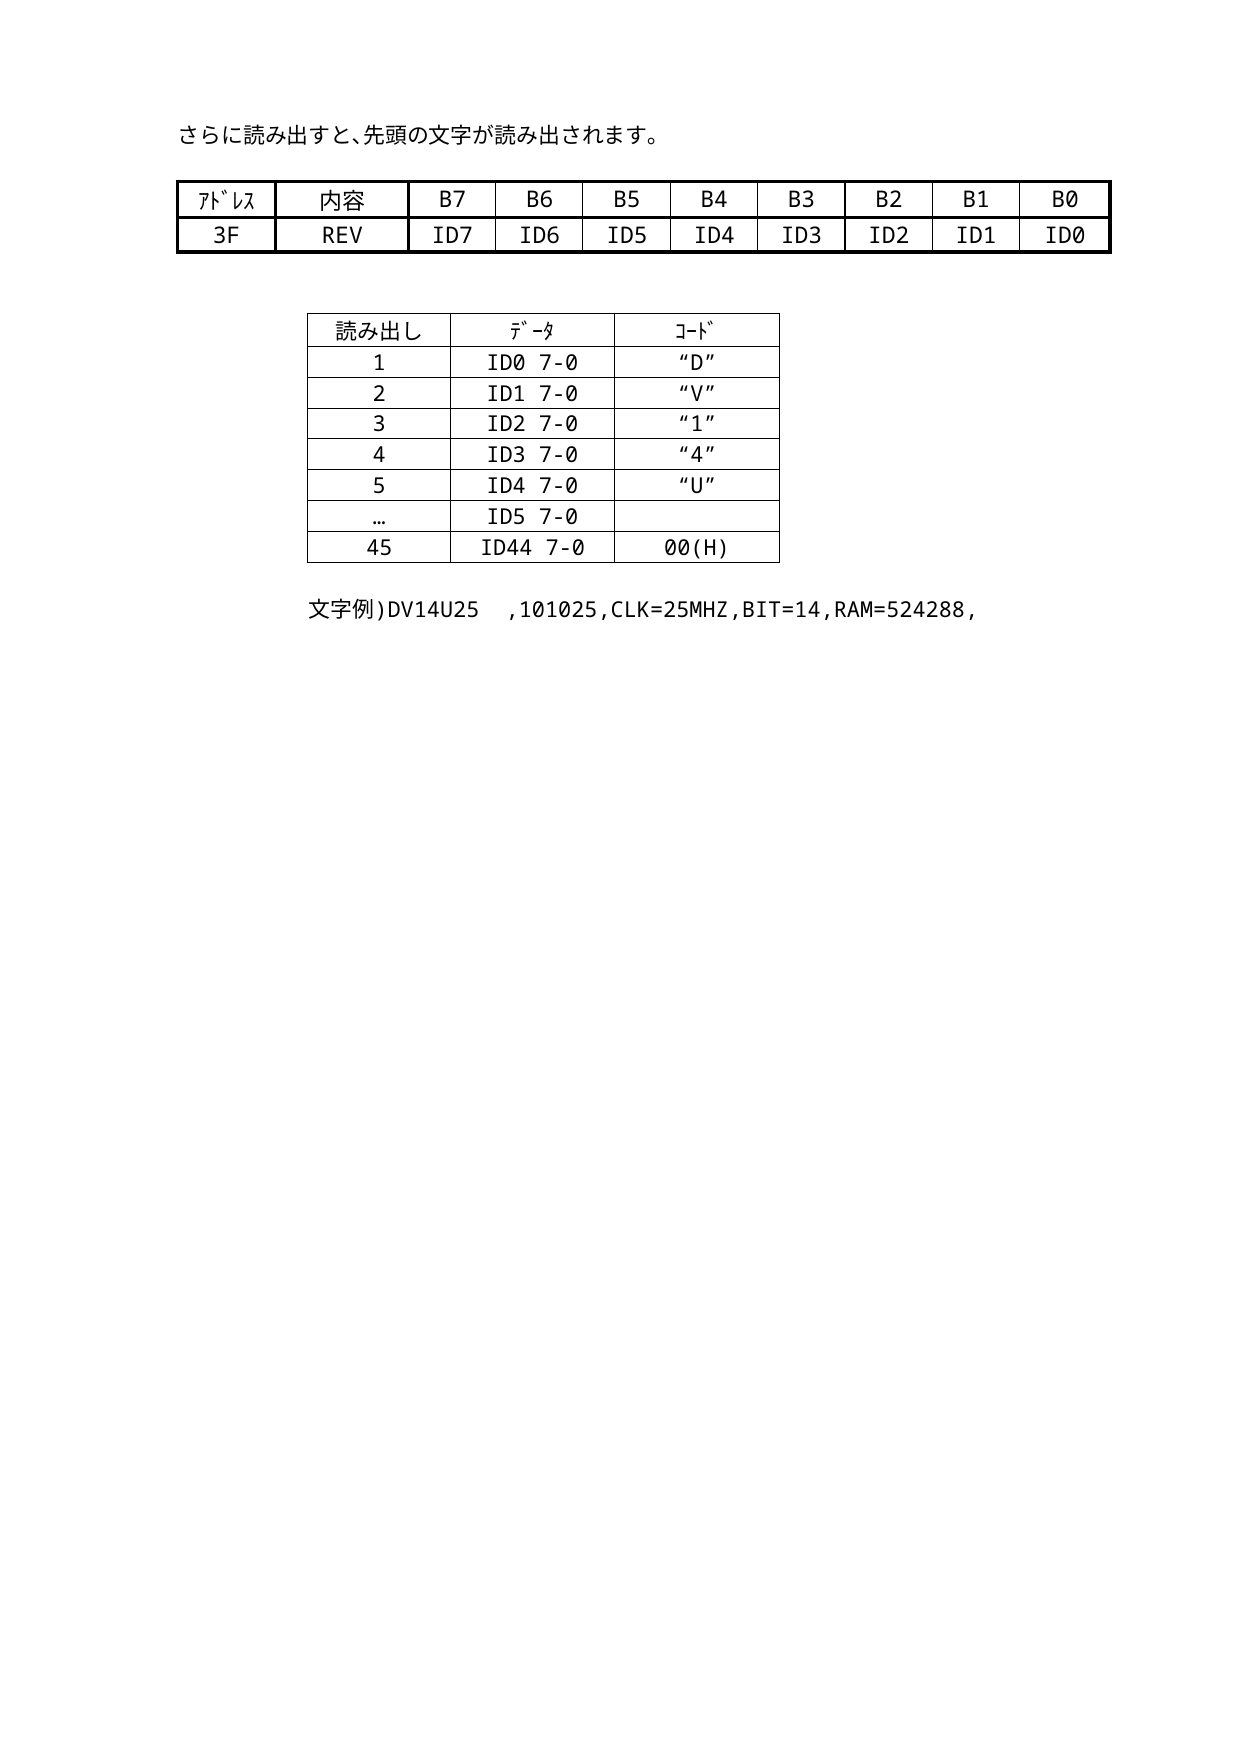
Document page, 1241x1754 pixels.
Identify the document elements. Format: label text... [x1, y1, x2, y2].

table_header B1 [933, 183, 1019, 216]
table_header B3 [758, 183, 844, 216]
table_cell “U” [615, 470, 779, 500]
table_header B6 [496, 183, 582, 216]
table_header B7 [410, 183, 495, 216]
table_header ｺｰﾄﾞ [615, 314, 779, 346]
table_cell [615, 501, 779, 531]
table_cell 4 [308, 439, 450, 469]
table_cell 2 [308, 378, 450, 407]
table_cell ID7 [410, 219, 495, 250]
table_cell ID0 7-0 [451, 347, 614, 377]
table_cell ID4 [671, 219, 757, 250]
table_cell ID3 7-0 [451, 439, 614, 469]
table_cell 45 [308, 532, 450, 562]
table_header ﾃﾞｰﾀ [451, 314, 614, 346]
table_header B5 [583, 183, 670, 216]
table_cell 00(H) [615, 532, 779, 562]
table_cell ID0 [1020, 219, 1108, 250]
table_header 読み出し [308, 314, 450, 346]
table_cell “V” [615, 378, 779, 407]
table_header 内容 [277, 183, 407, 216]
table_cell “4” [615, 439, 779, 469]
table_cell ID2 [846, 219, 932, 250]
table_cell ID4 7-0 [451, 470, 614, 500]
table_cell ID2 7-0 [451, 409, 614, 438]
table_cell REV [277, 219, 407, 250]
table_header B0 [1020, 183, 1108, 216]
text 文字例)DV14U25 ,101025,CLK=25MHZ,BIT=14,RAM=524288, [177, 592, 1122, 624]
table_cell 5 [308, 470, 450, 500]
table_header B4 [671, 183, 757, 216]
table_cell ID3 [758, 219, 844, 250]
table_cell “1” [615, 409, 779, 438]
table_header ｱﾄﾞﾚｽ [179, 183, 274, 216]
table_cell ID44 7-0 [451, 532, 614, 562]
text さらに読み出すと､先頭の文字が読み出されます｡ [177, 118, 1122, 150]
table_cell … [308, 501, 450, 531]
table_cell ID5 7-0 [451, 501, 614, 531]
table_cell ID6 [496, 219, 582, 250]
table_header B2 [846, 183, 932, 216]
table_cell ID5 [583, 219, 670, 250]
table_cell ID1 [933, 219, 1019, 250]
table_cell ID1 7-0 [451, 378, 614, 407]
table_cell 3 [308, 409, 450, 438]
table_cell 1 [308, 347, 450, 377]
table_cell “D” [615, 347, 779, 377]
table_cell 3F [179, 219, 274, 250]
